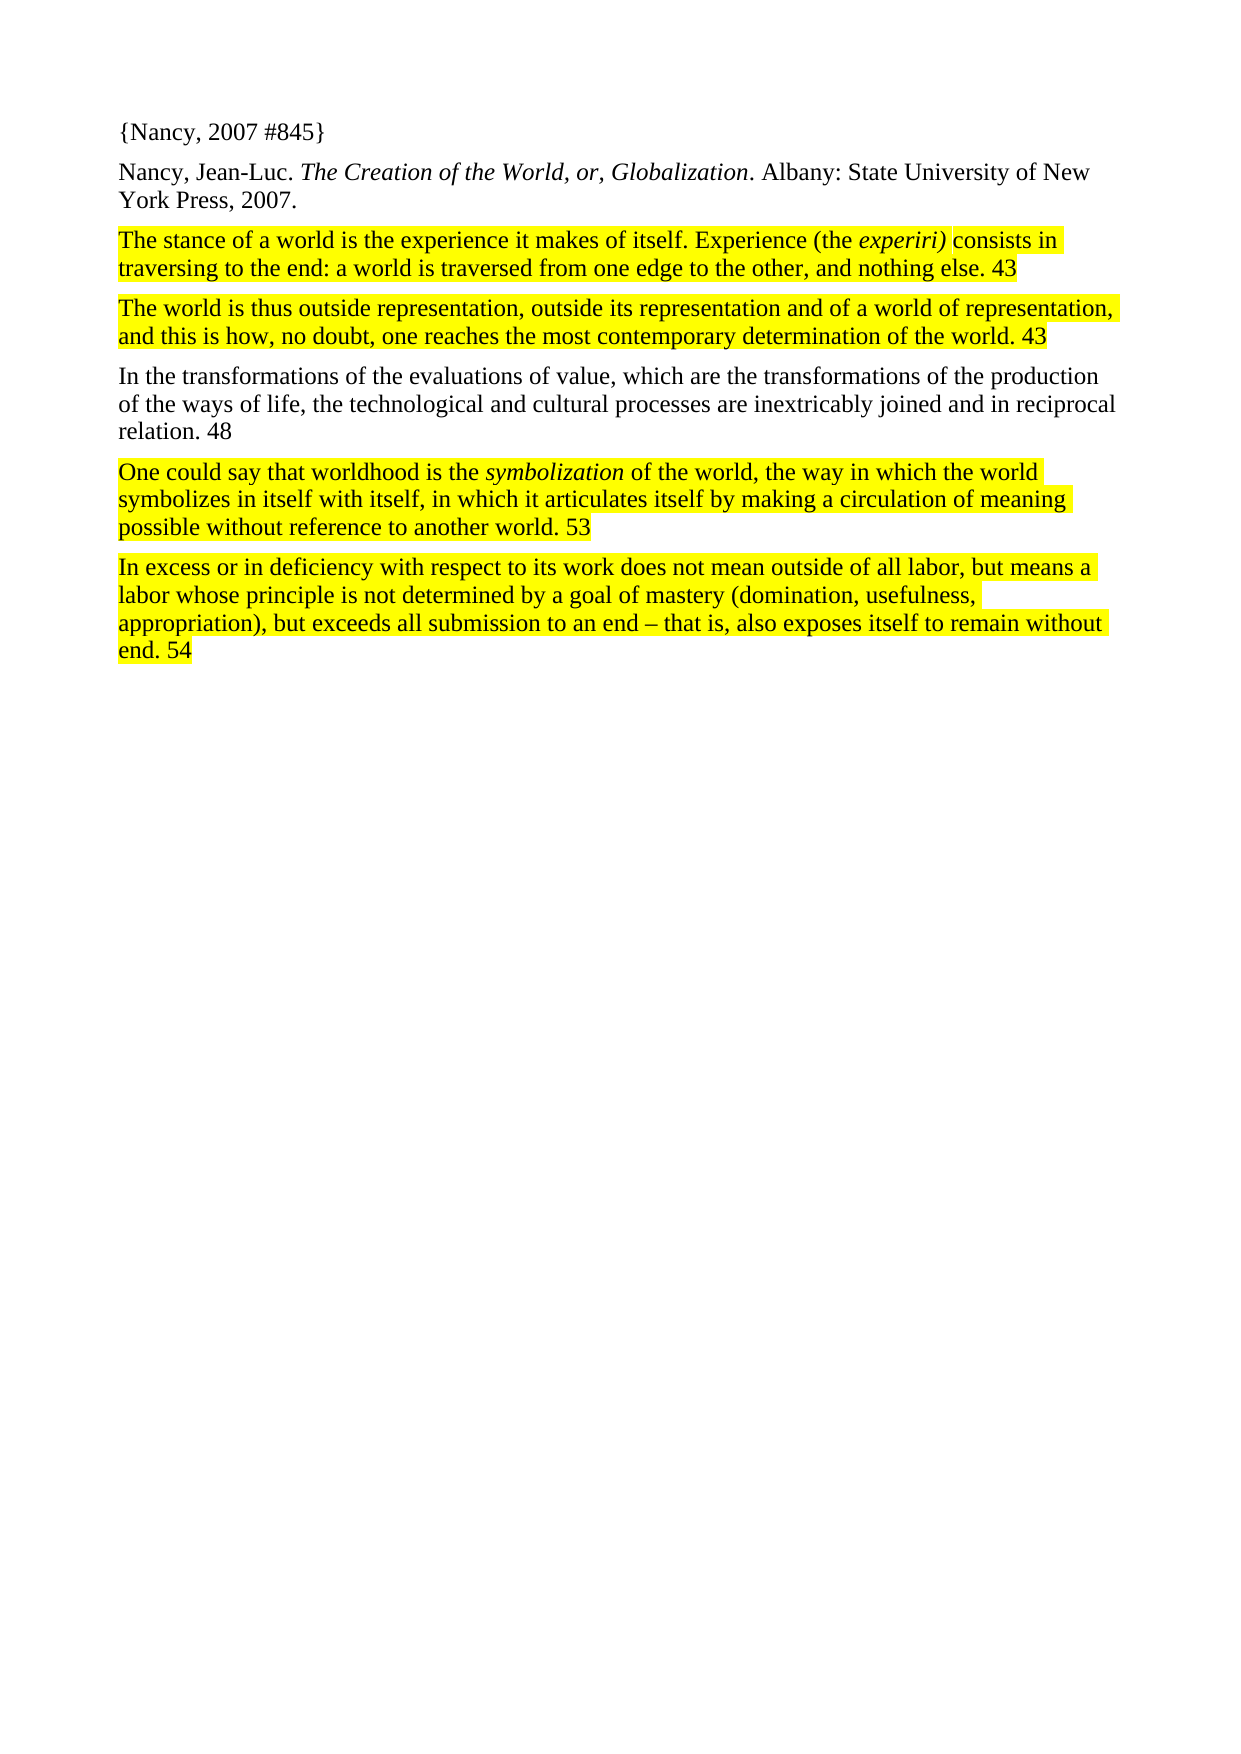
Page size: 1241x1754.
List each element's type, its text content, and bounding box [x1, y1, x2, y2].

text In the transformations of the evaluations of value, which are the transformations of the production of the ways of life, the technological and cultural processes are inextricably joined and in reciprocal relation. 48 [118, 362, 1122, 445]
text Nancy, Jean-Luc. The Creation of the World, or, Globalization. Albany: State University of New York Press, 2007. [118, 158, 1122, 214]
text One could say that worldhood is the symbolization of the world, the way in which the world symbolizes in itself with itself, in which it articulates itself by making a circulation of meaning possible without reference to another world. 53 [118, 458, 1122, 541]
text The world is thus outside representation, outside its representation and of a world of representation, and this is how, no doubt, one reaches the most contemporary determination of the world. 43 [118, 294, 1122, 349]
text In excess or in deficiency with respect to its work does not mean outside of all labor, but means a labor whose principle is not determined by a goal of mastery (domination, usefulness, appropriation), but exceeds all submission to an end – that is, also exposes itself to remain without end. 54 [118, 553, 1122, 664]
text {Nancy, 2007 #845} [118, 118, 1122, 146]
text The stance of a world is the experience it makes of itself. Experience (the experiri) consists in traversing to the end: a world is traversed from one edge to the other, and nothing else. 43 [118, 226, 1122, 282]
